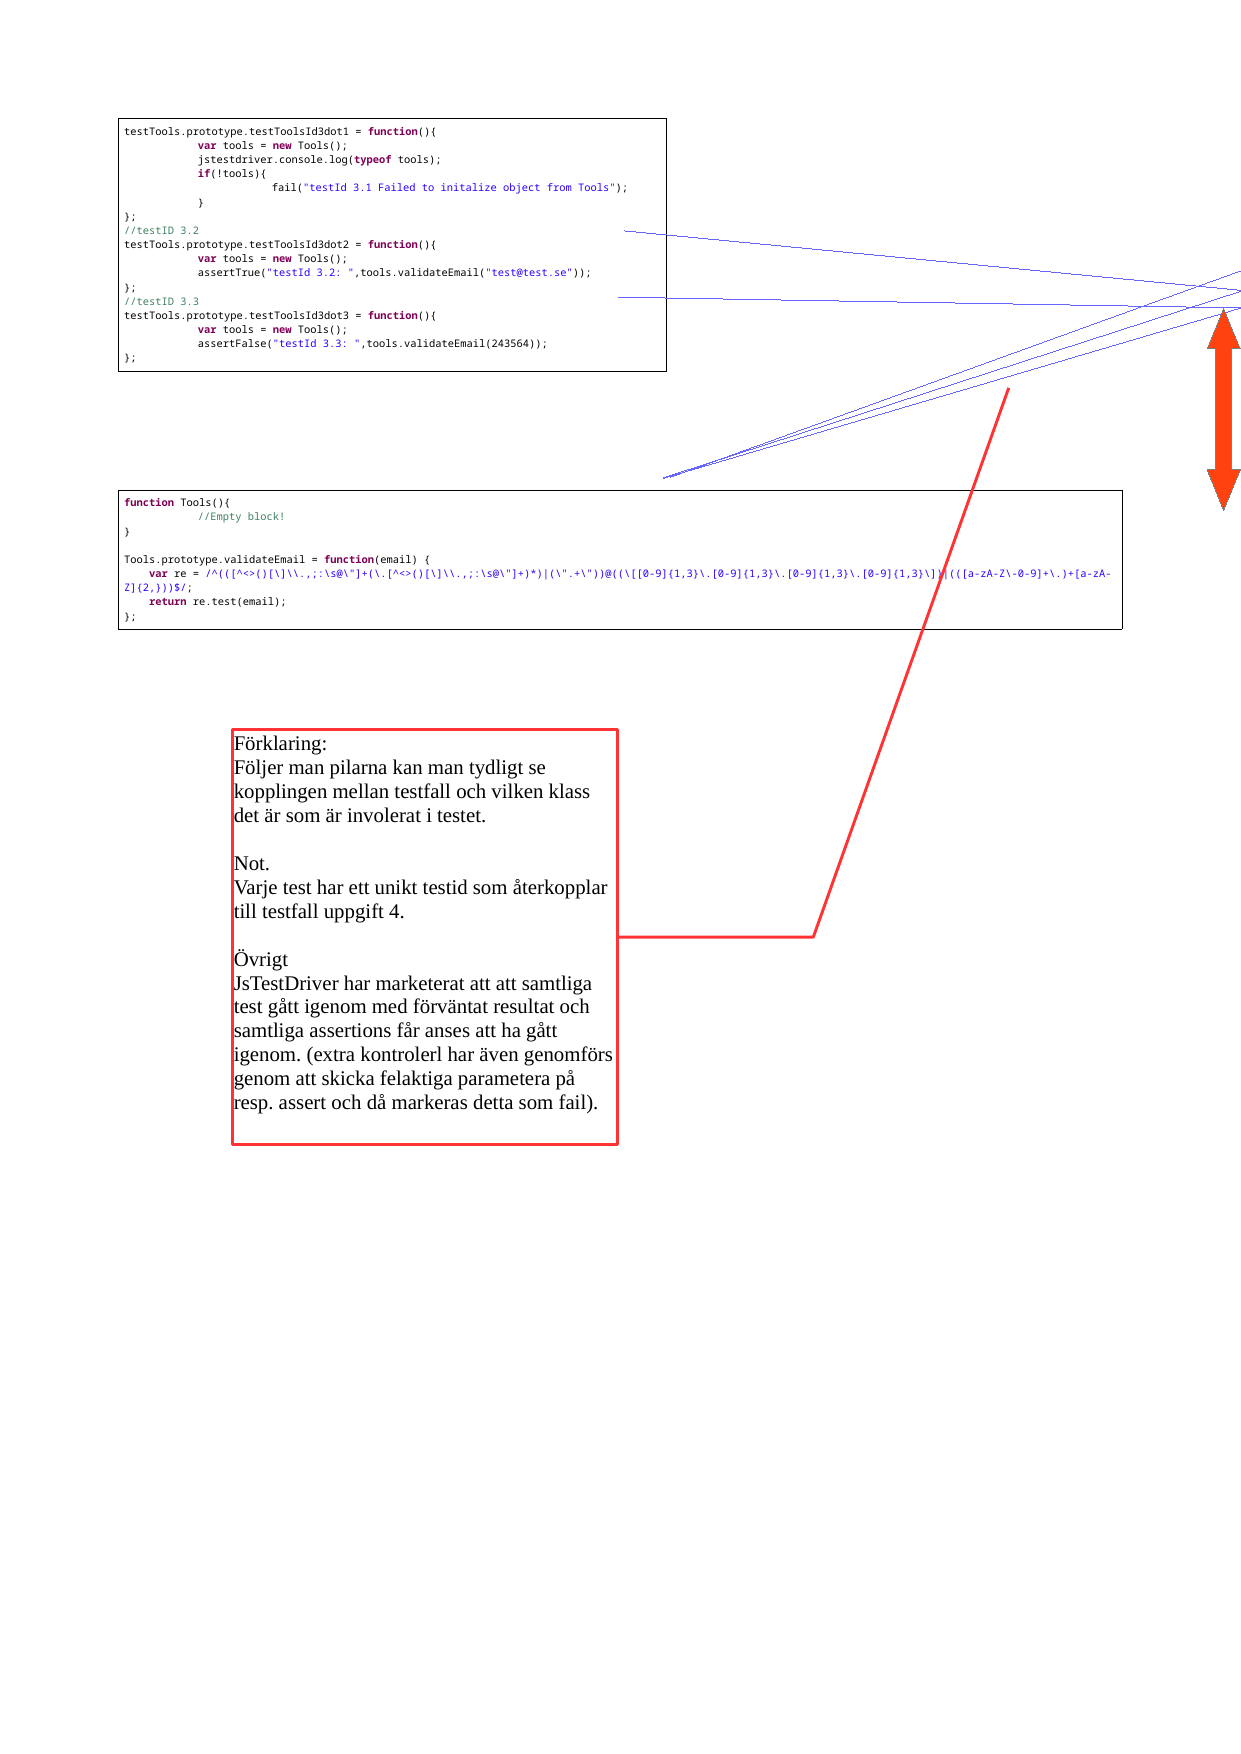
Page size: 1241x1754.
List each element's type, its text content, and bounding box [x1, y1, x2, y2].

table_header function Tools(){ //Empty block! } Tools.prototype.validateEmail = function(email) { var re = /^(([^<>()[\]\\.,;:\s@\"]+(\.[^<>()[\]\\.,;:\s@\"]+)*)|(\".+\"))@((\[[0-9]{1,3}\.[0-9]{1,3}\.[0-9]{1,3}\.[0-9]{1,3}\])|(([a-zA-Z\-0-9]+\.)+[a-zA-Z]{2,}))$/; return re.test(email); }; [925, 491, 1122, 629]
table_header testTools.prototype.testToolsId3dot1 = function(){ var tools = new Tools(); jstestdriver.console.log(typeof tools); if(!tools){ fail("testId 3.1 Failed to initalize object from Tools"); } }; //testID 3.2 testTools.prototype.testToolsId3dot2 = function(){ var tools = new Tools(); assertTrue("testId 3.2: ",tools.validateEmail("test@test.se")); }; //testID 3.3 testTools.prototype.testToolsId3dot3 = function(){ var tools = new Tools(); assertFalse("testId 3.3: ",tools.validateEmail(243564)); }; [119, 119, 666, 371]
table_header function Tools(){ //Empty block! } Tools.prototype.validateEmail = function(email) { var re = /^(([^<>()[\]\\.,;:\s@\"]+(\.[^<>()[\]\\.,;:\s@\"]+)*)|(\".+\"))@((\[[0-9]{1,3}\.[0-9]{1,3}\.[0-9]{1,3}\.[0-9]{1,3}\])|(([a-zA-Z\-0-9]+\.)+[a-zA-Z]{2,}))$/; return re.test(email); }; [119, 491, 970, 629]
